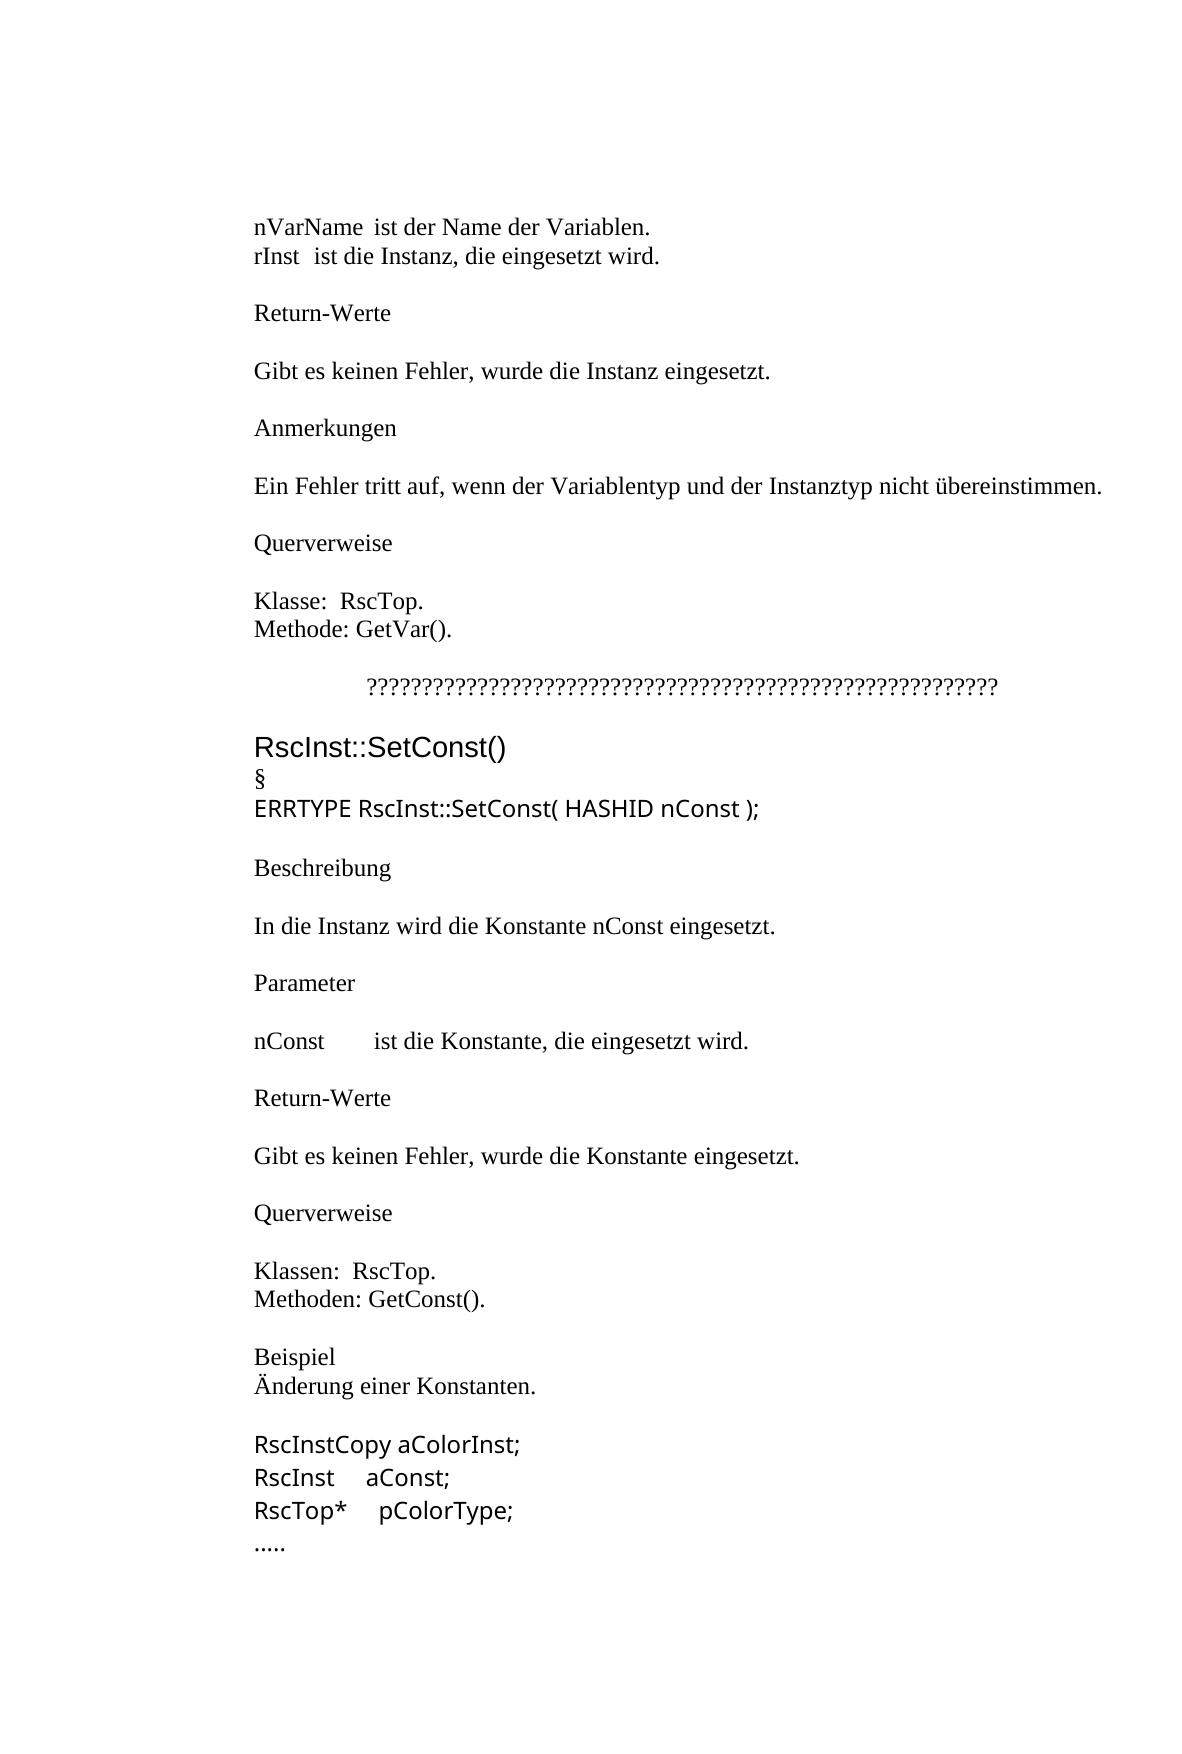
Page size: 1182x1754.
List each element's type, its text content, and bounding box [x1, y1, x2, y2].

text Änderung einer Konstanten. [254, 1371, 1110, 1399]
text Querverweise [254, 528, 1110, 557]
text Methode: GetVar(). [254, 614, 1110, 643]
text Beschreibung [254, 853, 1110, 882]
text Gibt es keinen Fehler, wurde die Konstante eingesetzt. [254, 1141, 1110, 1169]
list RscTop* pColorType; [254, 1493, 1110, 1526]
subtitle RscInst::SetConst() [254, 729, 1110, 763]
text Parameter [254, 968, 1110, 997]
text Anmerkungen [254, 413, 1110, 442]
text nConst ist die Konstante, die eingesetzt wird. [254, 1026, 1110, 1054]
text Return-Werte [254, 1083, 1110, 1112]
text rInst ist die Instanz, die eingesetzt wird. [254, 241, 1110, 269]
text Klasse: RscTop. [254, 586, 1110, 614]
list ERRTYPE RscInst::SetConst( HASHID nConst ); [254, 792, 1110, 824]
text nVarName ist der Name der Variablen. [254, 212, 1110, 241]
list RscInst aConst; [254, 1461, 1110, 1493]
list RscInstCopy aColorInst; [254, 1428, 1110, 1461]
text Klassen: RscTop. [254, 1256, 1110, 1284]
text ????????????????????????????????????????????????????????? [254, 672, 1110, 701]
text Beispiel [254, 1342, 1110, 1371]
text Return-Werte [254, 298, 1110, 327]
text Ein Fehler tritt auf, wenn der Variablentyp und der Instanztyp nicht übereinstimmen. [254, 471, 1110, 499]
text Querverweise [254, 1198, 1110, 1227]
text Methoden: GetConst(). [254, 1284, 1110, 1313]
text § [254, 763, 1110, 792]
text Gibt es keinen Fehler, wurde die Instanz eingesetzt. [254, 356, 1110, 384]
list ..... [254, 1526, 1110, 1559]
text In die Instanz wird die Konstante nConst eingesetzt. [254, 911, 1110, 939]
